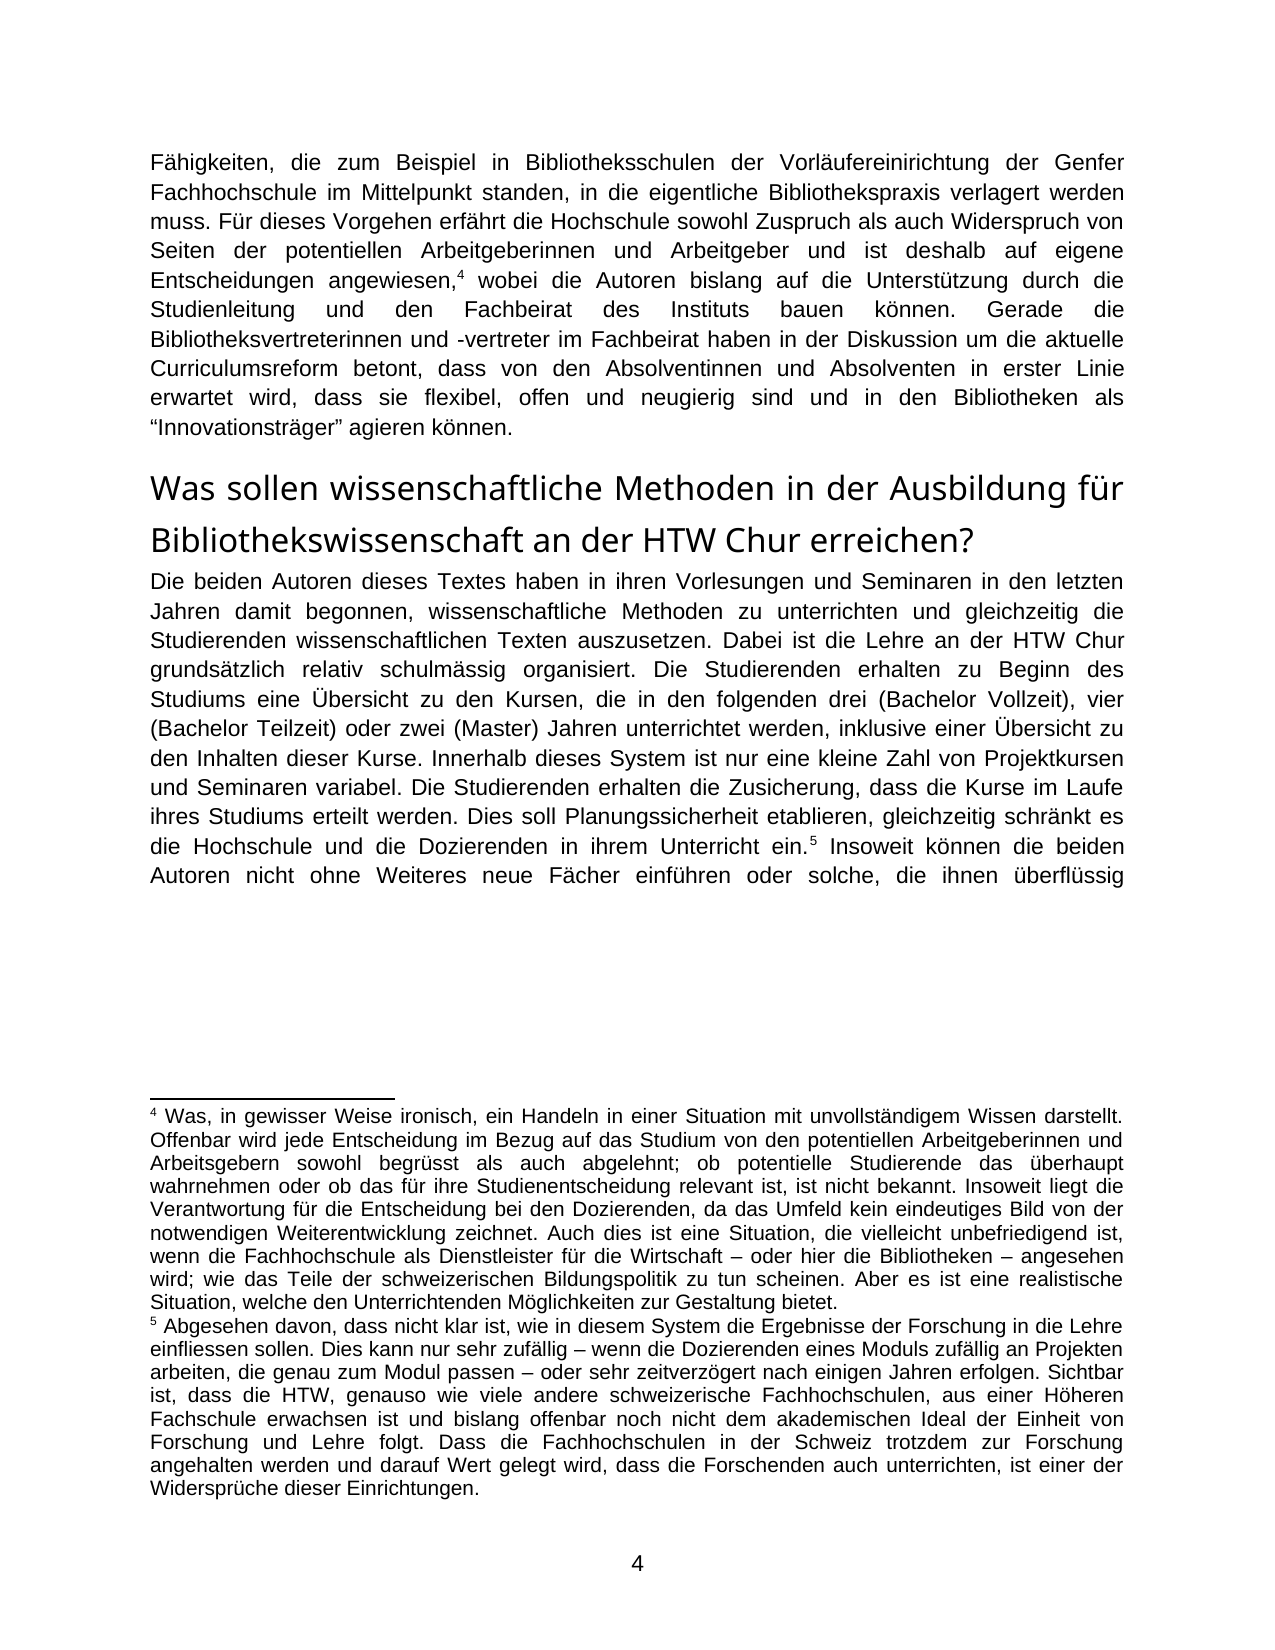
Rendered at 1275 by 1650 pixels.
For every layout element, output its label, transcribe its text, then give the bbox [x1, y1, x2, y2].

subtitle Was sollen wissenschaftliche Methoden in der Ausbildung für Bibliothekswissenschaft an der HTW Chur erreichen? [150, 464, 1125, 562]
text Fähigkeiten, die zum Beispiel in Bibliotheksschulen der Vorläufereinirichtung der Genfer Fachhochschule im Mittelpunkt standen, in die eigentliche Bibliothekspraxis verlagert werden muss. Für dieses Vorgehen erfährt die Hochschule sowohl Zuspruch als auch Widerspruch von Seiten der potentiellen Arbeitgeberinnen und Arbeitgeber und ist deshalb auf eigene Entscheidungen angewiesen, wobei die Autoren bislang auf die Unterstützung durch die Studienleitung und den Fachbeirat des Instituts bauen können. Gerade die Bibliotheksvertreterinnen und -vertreter im Fachbeirat haben in der Diskussion um die aktuelle Curriculumsreform betont, dass von den Absolventinnen und Absolventen in erster Linie erwartet wird, dass sie flexibel, offen und neugierig sind und in den Bibliotheken als “Innovationsträger” agieren können. [150, 150, 1125, 440]
text Abgesehen davon, dass nicht klar ist, wie in diesem System die Ergebnisse der Forschung in die Lehre einfliessen sollen. Dies kann nur sehr zufällig ‒ wenn die Dozierenden eines Moduls zufällig an Projekten arbeiten, die genau zum Modul passen ‒ oder sehr zeitverzögert nach einigen Jahren erfolgen. Sichtbar ist, dass die HTW, genauso wie viele andere schweizerische Fachhochschulen, aus einer Höheren Fachschule erwachsen ist und bislang offenbar noch nicht dem akademischen Ideal der Einheit von Forschung und Lehre folgt. Dass die Fachhochschulen in der Schweiz trotzdem zur Forschung angehalten werden und darauf Wert gelegt wird, dass die Forschenden auch unterrichten, ist einer der Widersprüche dieser Einrichtungen. [150, 1314, 1125, 1500]
text Die beiden Autoren dieses Textes haben in ihren Vorlesungen und Seminaren in den letzten Jahren damit begonnen, wissenschaftliche Methoden zu unterrichten und gleichzeitig die Studierenden wissenschaftlichen Texten auszusetzen. Dabei ist die Lehre an der HTW Chur grundsätzlich relativ schulmässig organisiert. Die Studierenden erhalten zu Beginn des Studiums eine Übersicht zu den Kursen, die in den folgenden drei (Bachelor Vollzeit), vier (Bachelor Teilzeit) oder zwei (Master) Jahren unterrichtet werden, inklusive einer Übersicht zu den Inhalten dieser Kurse. Innerhalb dieses System ist nur eine kleine Zahl von Projektkursen und Seminaren variabel. Die Studierenden erhalten die Zusicherung, dass die Kurse im Laufe ihres Studiums erteilt werden. Dies soll Planungssicherheit etablieren, gleichzeitig schränkt es die Hochschule und die Dozierenden in ihrem Unterricht ein. Insoweit können die beiden Autoren nicht ohne Weiteres neue Fächer einführen oder solche, die ihnen überflüssig [150, 569, 1125, 918]
text Was, in gewisser Weise ironisch, ein Handeln in einer Situation mit unvollständigem Wissen darstellt. Offenbar wird jede Entscheidung im Bezug auf das Studium von den potentiellen Arbeitgeberinnen und Arbeitsgebern sowohl begrüsst als auch abgelehnt; ob potentielle Studierende das überhaupt wahrnehmen oder ob das für ihre Studienentscheidung relevant ist, ist nicht bekannt. Insoweit liegt die Verantwortung für die Entscheidung bei den Dozierenden, da das Umfeld kein eindeutiges Bild von der notwendigen Weiterentwicklung zeichnet. Auch dies ist eine Situation, die vielleicht unbefriedigend ist, wenn die Fachhochschule als Dienstleister für die Wirtschaft ‒ oder hier die Bibliotheken ‒ angesehen wird; wie das Teile der schweizerischen Bildungspolitik zu tun scheinen. Aber es ist eine realistische Situation, welche den Unterrichtenden Möglichkeiten zur Gestaltung bietet. [150, 1105, 1125, 1314]
